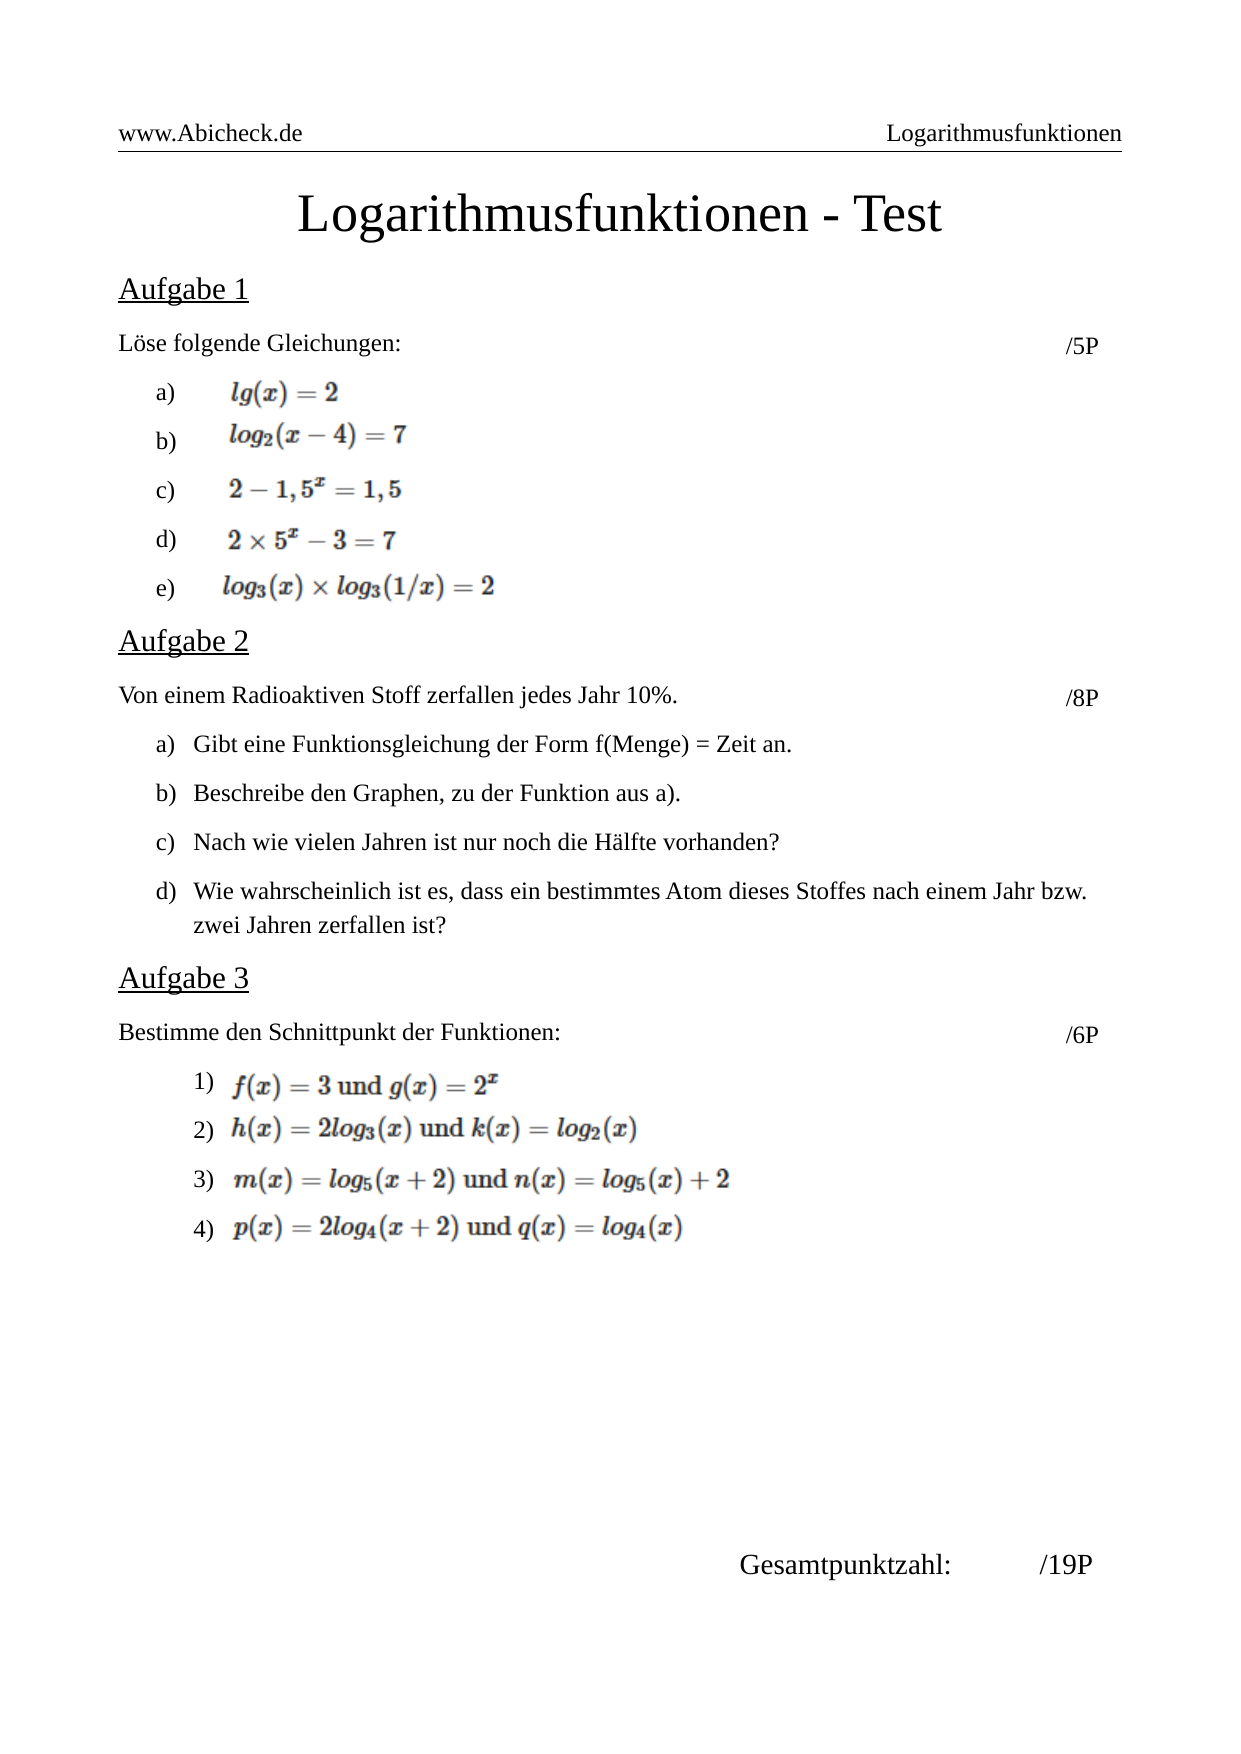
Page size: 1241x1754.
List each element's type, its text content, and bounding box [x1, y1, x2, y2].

text Aufgabe 1 [118, 270, 1122, 306]
picture [227, 1210, 700, 1251]
list Nach wie vielen Jahren ist nur noch die Hälfte vorhanden? [156, 827, 1122, 856]
text Aufgabe 2 [118, 622, 1122, 658]
picture [217, 368, 428, 462]
text Logarithmusfunktionen - Test [118, 181, 1122, 243]
picture [216, 1058, 737, 1199]
list Gibt eine Funktionsgleichung der Form f(Menge) = Zeit an. [156, 729, 1122, 758]
text Bestimme den Schnittpunkt der Funktionen: [118, 1017, 1122, 1046]
list Wie wahrscheinlich ist es, dass ein bestimmtes Atom dieses Stoffes nach einem Jahr bzw. zwei Jahren zerfallen ist? [156, 876, 1122, 939]
picture [214, 468, 514, 617]
text Löse folgende Gleichungen: [118, 328, 1122, 357]
text Von einem Radioaktiven Stoff zerfallen jedes Jahr 10%. [118, 680, 1122, 709]
text Aufgabe 3 [118, 960, 1122, 996]
list Beschreibe den Graphen, zu der Funktion aus a). [156, 778, 1122, 807]
